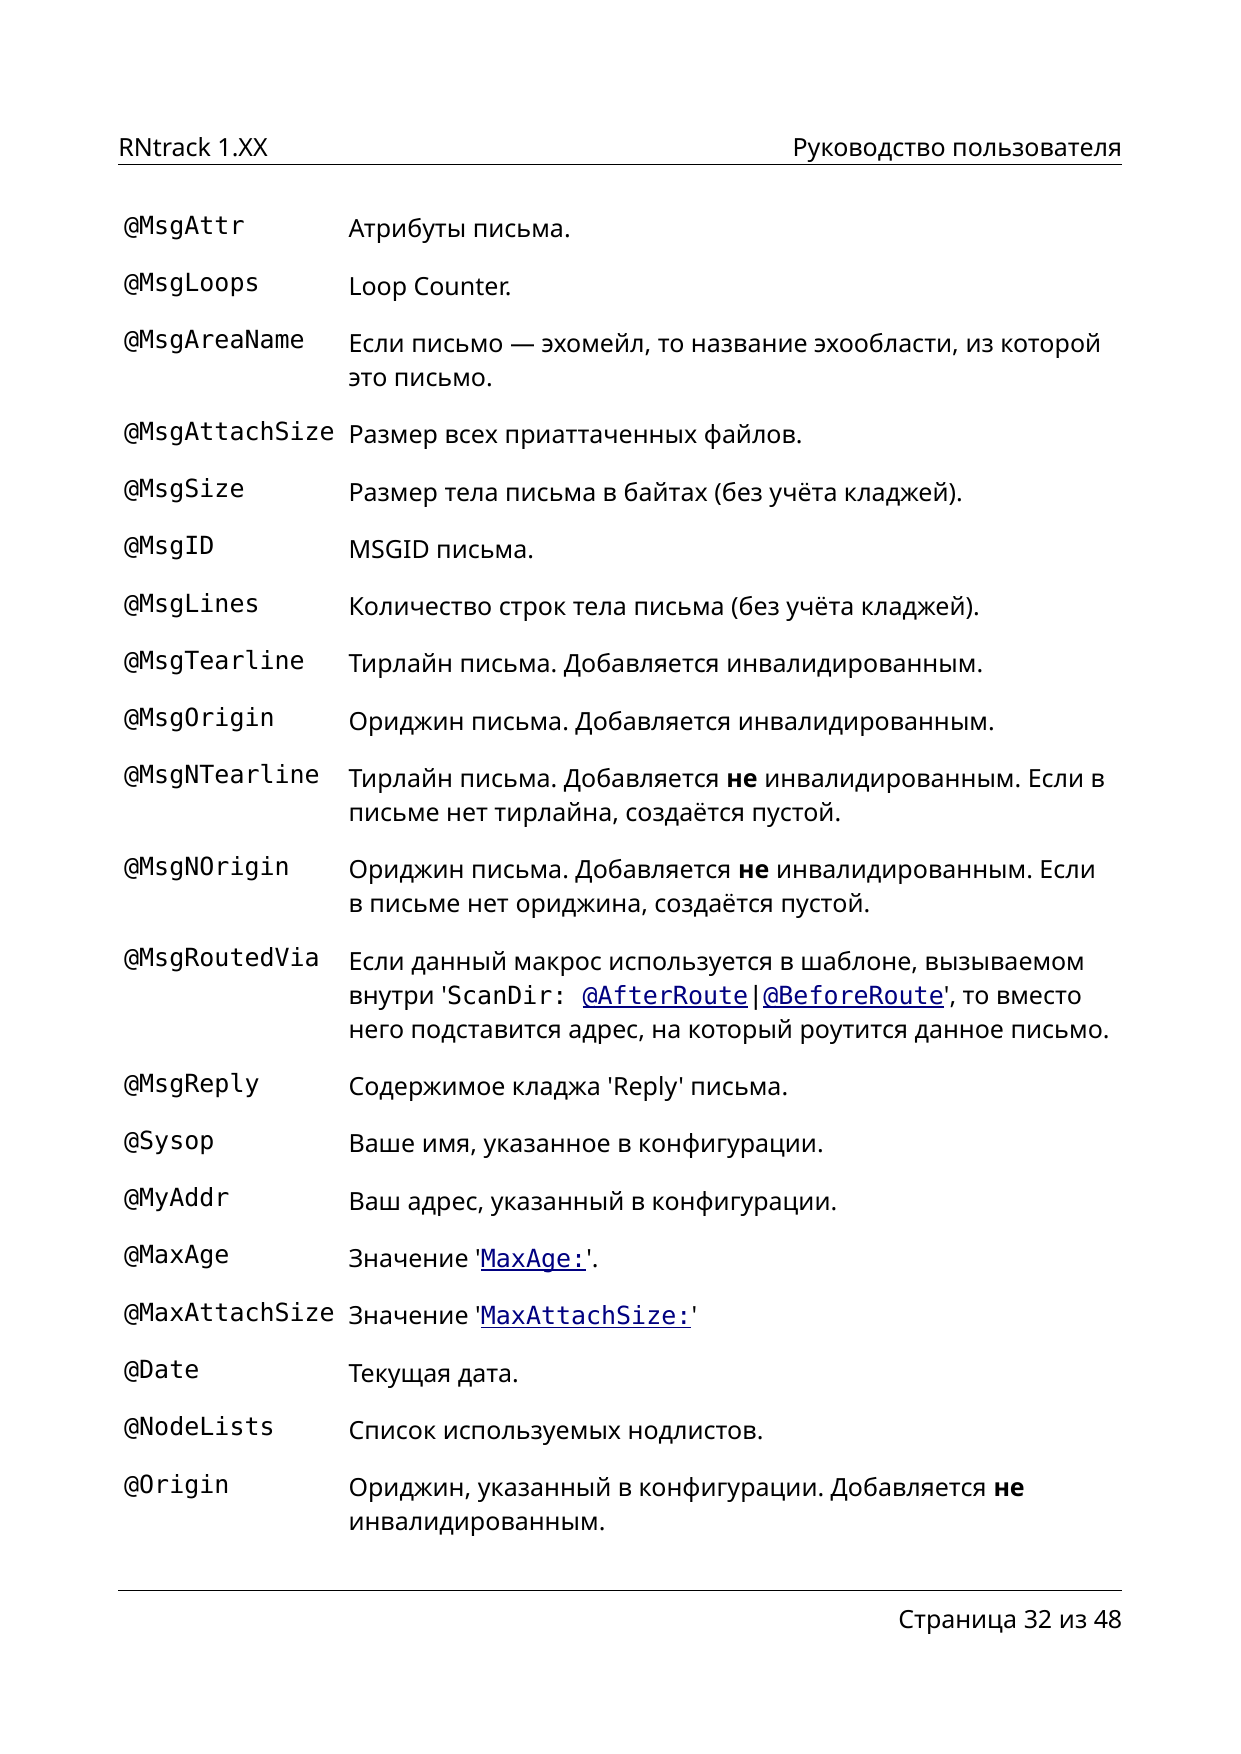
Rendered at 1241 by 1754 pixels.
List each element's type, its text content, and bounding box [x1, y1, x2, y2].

table_cell @Origin [118, 1453, 343, 1544]
table_cell Ваш адрес, указанный в конфигурации. [343, 1166, 1122, 1223]
table_cell @MsgOrigin [118, 686, 343, 743]
table_cell Тирлайн письма. Добавляется не инвалидированным. Если в письме нет тирлайна, создаётся пустой. [343, 743, 1122, 834]
table_cell @MyAddr [118, 1166, 343, 1223]
table_cell @MsgAttachSize [118, 400, 343, 457]
table_cell @MsgTearline [118, 629, 343, 686]
table_cell @MsgSize [118, 457, 343, 514]
table_cell @MsgAttr [118, 194, 343, 251]
table_cell Текущая дата. [343, 1338, 1122, 1395]
table_cell @MsgNOrigin [118, 835, 343, 926]
table_cell Ориджин письма. Добавляется не инвалидированным. Если в письме нет ориджина, создаётся пустой. [343, 835, 1122, 926]
table_cell @MsgLines [118, 571, 343, 629]
table_cell Ориджин письма. Добавляется инвалидированным. [343, 686, 1122, 743]
table_cell Loop Counter. [343, 251, 1122, 308]
table_cell Размер тела письма в байтах (без учёта кладжей). [343, 457, 1122, 514]
table_cell Количество строк тела письма (без учёта кладжей). [343, 571, 1122, 629]
table_cell Если письмо — эхомейл, то название эхообласти, из которой это письмо. [343, 308, 1122, 399]
table_cell Атрибуты письма. [343, 194, 1122, 251]
table_cell @MaxAge [118, 1223, 343, 1281]
table_cell @NodeLists [118, 1395, 343, 1452]
table_cell Тирлайн письма. Добавляется инвалидированным. [343, 629, 1122, 686]
table_cell Значение 'MaxAttachSize:' [343, 1281, 1122, 1338]
table_cell @MaxAttachSize [118, 1281, 343, 1338]
table_cell Содержимое кладжа 'Reply' письма. [343, 1051, 1122, 1109]
table_cell Ориджин, указанный в конфигурации. Добавляется не инвалидированным. [343, 1453, 1122, 1544]
table_cell @MsgNTearline [118, 743, 343, 834]
table_cell Список используемых нодлистов. [343, 1395, 1122, 1452]
table_cell Если данный макрос используется в шаблоне, вызываемом внутри 'ScanDir: @AfterRoute|@BeforeRoute', то вместо него подставится адрес, на который роутится данное письмо. [343, 926, 1122, 1051]
table_cell @MsgAreaName [118, 308, 343, 399]
table_cell @MsgRoutedVia [118, 926, 343, 1051]
table_cell @Sysop [118, 1109, 343, 1166]
table_cell MSGID письма. [343, 514, 1122, 571]
table_cell @Date [118, 1338, 343, 1395]
table_cell @MsgID [118, 514, 343, 571]
table_cell @MsgReply [118, 1051, 343, 1109]
table_cell Размер всех приаттаченных файлов. [343, 400, 1122, 457]
table_cell @MsgLoops [118, 251, 343, 308]
table_cell Значение 'MaxAge:'. [343, 1223, 1122, 1281]
table_cell Ваше имя, указанное в конфигурации. [343, 1109, 1122, 1166]
